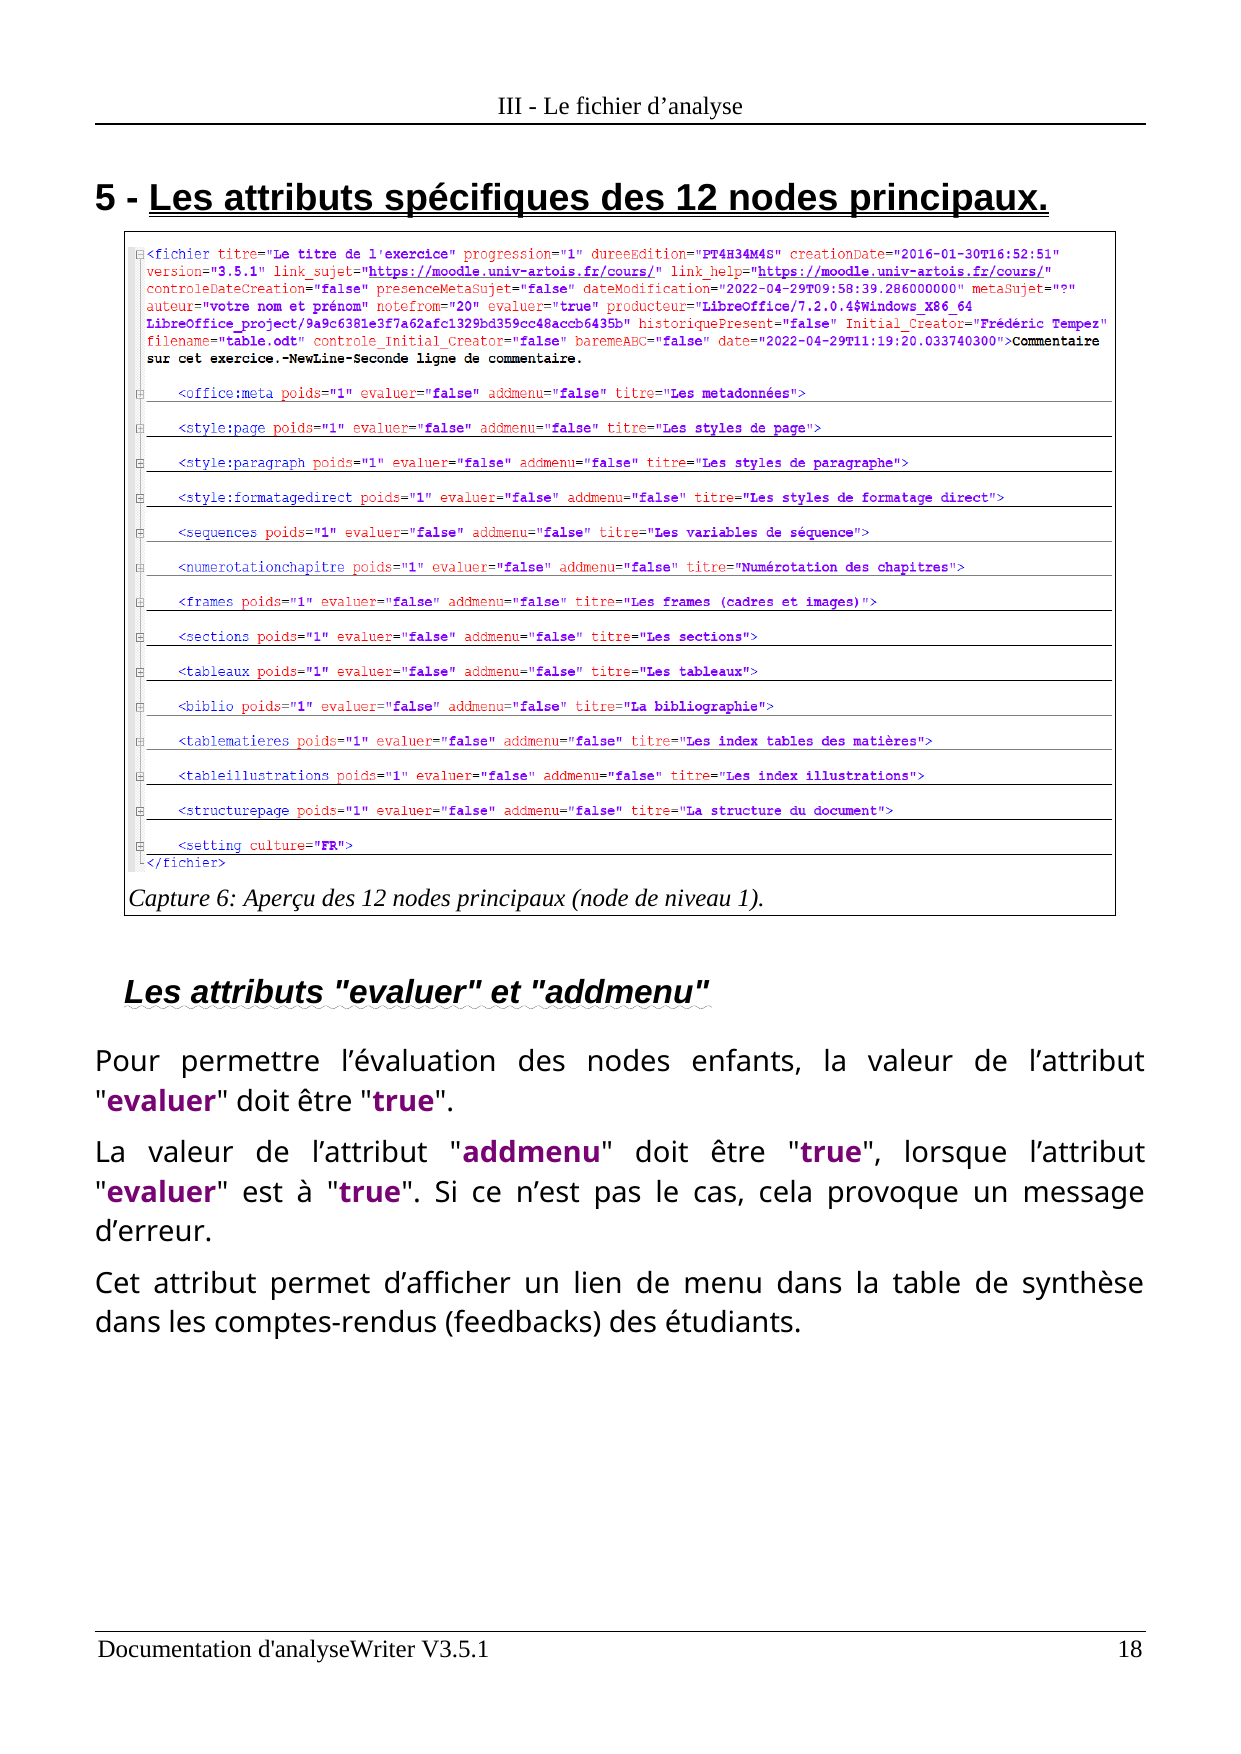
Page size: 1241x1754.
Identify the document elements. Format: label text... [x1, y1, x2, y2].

text Pour permettre l’évaluation des nodes enfants, la valeur de l’attribut "evaluer" doit être "true". [94, 1040, 1146, 1119]
text Capture 6: Aperçu des 12 nodes principaux (node de niveau 1). [128, 872, 1112, 912]
subtitle Les attributs "evaluer" et "addmenu" [94, 972, 1146, 1040]
text La valeur de l’attribut "addmenu" doit être "true", lorsque l’attribut "evaluer" est à "true". Si ce n’est pas le cas, cela provoque un message d’erreur. [94, 1131, 1146, 1250]
subtitle Les attributs spécifiques des 12 nodes principaux. [94, 175, 1146, 218]
text Cet attribut permet d’afficher un lien de menu dans la table de synthèse dans les comptes-rendus (feedbacks) des étudiants. [94, 1262, 1146, 1341]
